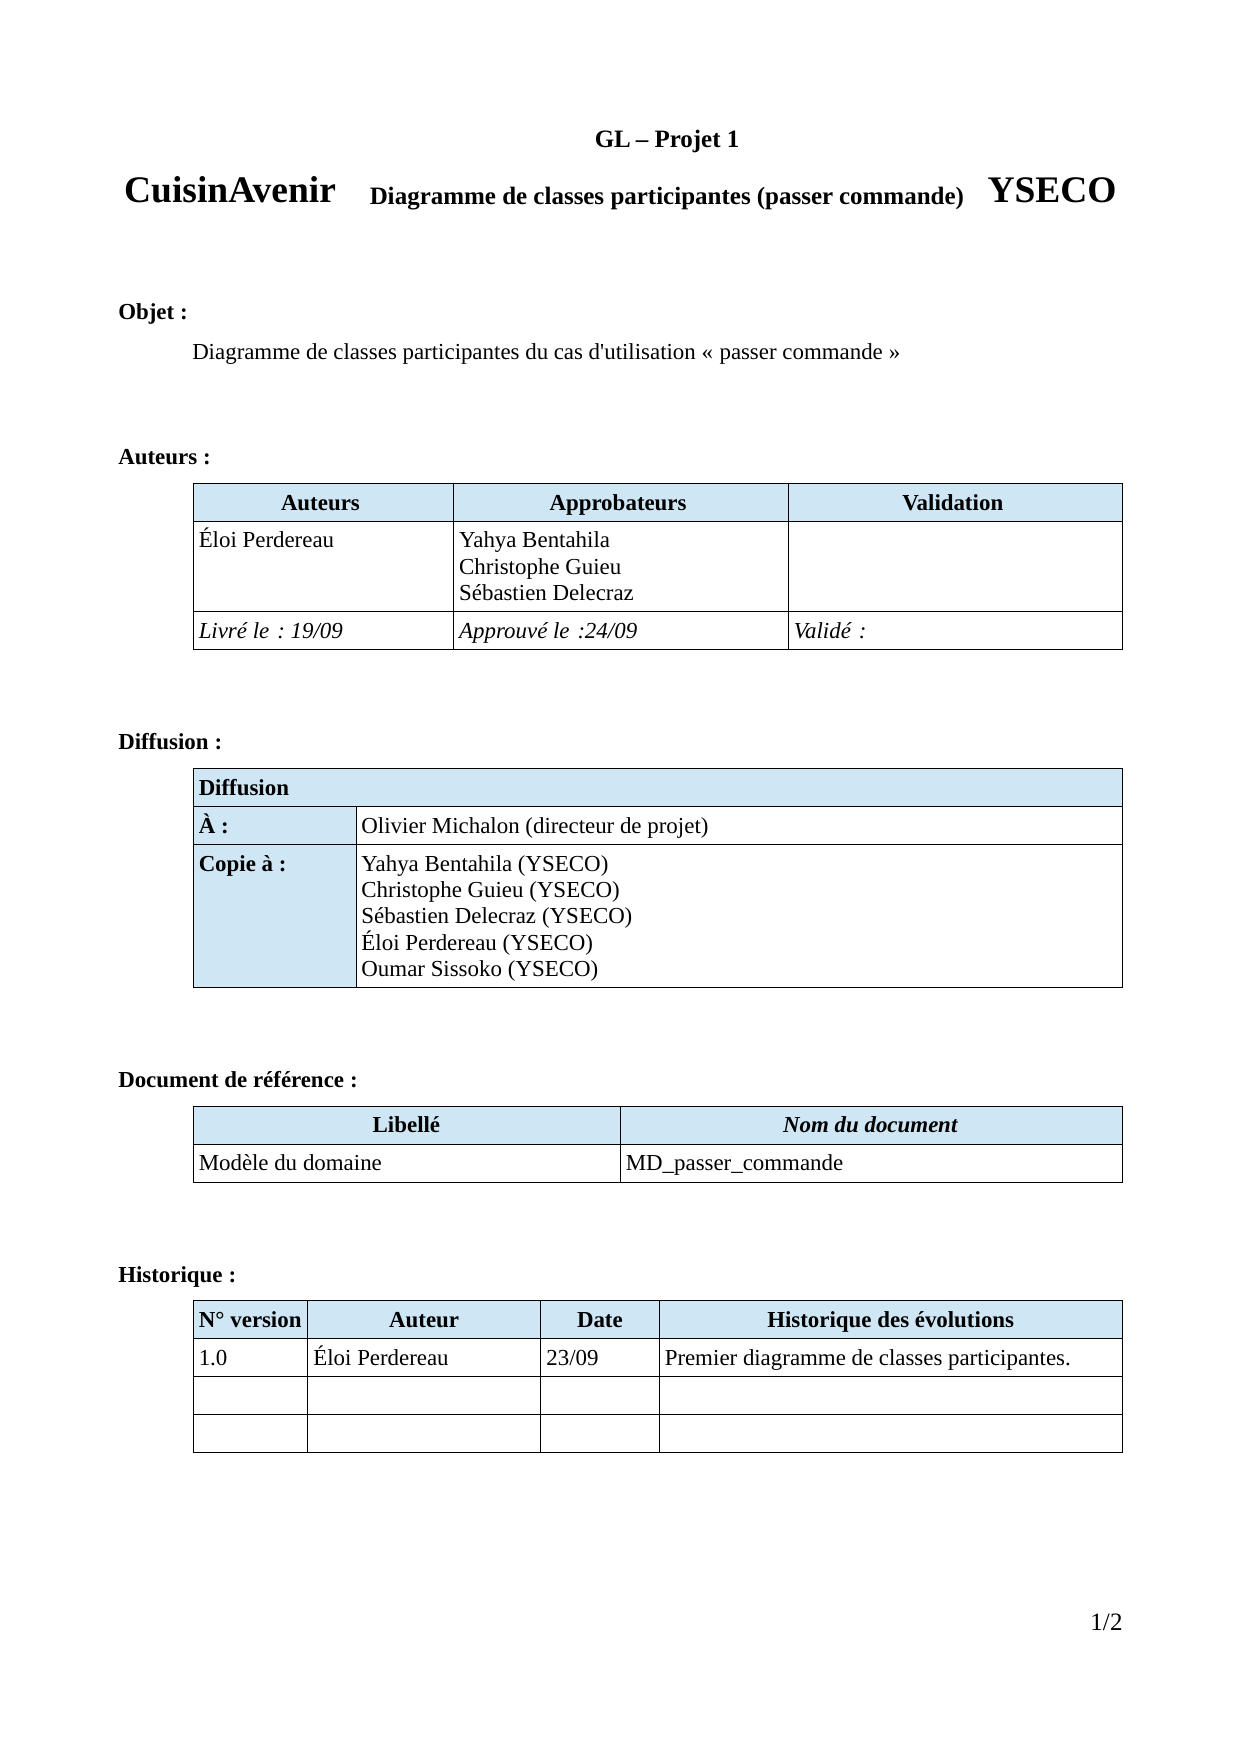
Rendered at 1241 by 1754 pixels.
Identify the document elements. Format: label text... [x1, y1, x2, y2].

table_header Libellé [194, 1107, 620, 1144]
table_header N° version [194, 1301, 307, 1338]
table_cell Modèle du domaine [194, 1145, 620, 1182]
table_cell [660, 1377, 1122, 1414]
table_cell [541, 1415, 659, 1452]
table_header Date [541, 1301, 659, 1338]
table_header Auteurs [194, 484, 453, 521]
table_cell MD_passer_commande [621, 1145, 1122, 1182]
table_header Diffusion [194, 769, 1122, 806]
table_header YSECO [981, 118, 1122, 259]
table_cell Livré le : 19/09 [194, 612, 453, 649]
table_cell [308, 1377, 540, 1414]
table_header CuisinAvenir [118, 118, 352, 259]
table_cell [194, 1415, 307, 1452]
table_cell [541, 1377, 659, 1414]
table_header Validation [789, 484, 1122, 521]
text Diffusion : [118, 728, 1122, 755]
text Historique : [118, 1261, 1122, 1287]
table_cell [789, 522, 1122, 611]
table_cell Copie à : [194, 845, 356, 987]
table_cell 23/09 [541, 1339, 659, 1376]
table_header GL – Projet 1 Diagramme de classes participantes (passer commande) [353, 118, 981, 259]
table_cell Yahya Bentahila Christophe Guieu Sébastien Delecraz [454, 522, 788, 611]
table_cell Approuvé le :24/09 [454, 612, 788, 649]
table_cell Olivier Michalon (directeur de projet) [357, 807, 1122, 844]
table_cell 1.0 [194, 1339, 307, 1376]
table_header Historique des évolutions [660, 1301, 1122, 1338]
text Document de référence : [118, 1066, 1122, 1093]
text Auteurs : [118, 443, 1122, 470]
text Objet : [118, 298, 1122, 325]
table_cell Éloi Perdereau [308, 1339, 540, 1376]
table_cell Éloi Perdereau [194, 522, 453, 611]
table_header Approbateurs [454, 484, 788, 521]
table_cell [660, 1415, 1122, 1452]
table_cell Premier diagramme de classes participantes. [660, 1339, 1122, 1376]
table_cell [308, 1415, 540, 1452]
table_header Nom du document [621, 1107, 1122, 1144]
table_cell À : [194, 807, 356, 844]
table_cell Yahya Bentahila (YSECO) Christophe Guieu (YSECO) Sébastien Delecraz (YSECO) Éloi Perdereau (YSECO) Oumar Sissoko (YSECO) [357, 845, 1122, 987]
table_cell Validé : [789, 612, 1122, 649]
table_cell [194, 1377, 307, 1414]
table_header Auteur [308, 1301, 540, 1338]
text Diagramme de classes participantes du cas d'utilisation « passer commande » [118, 338, 1122, 364]
